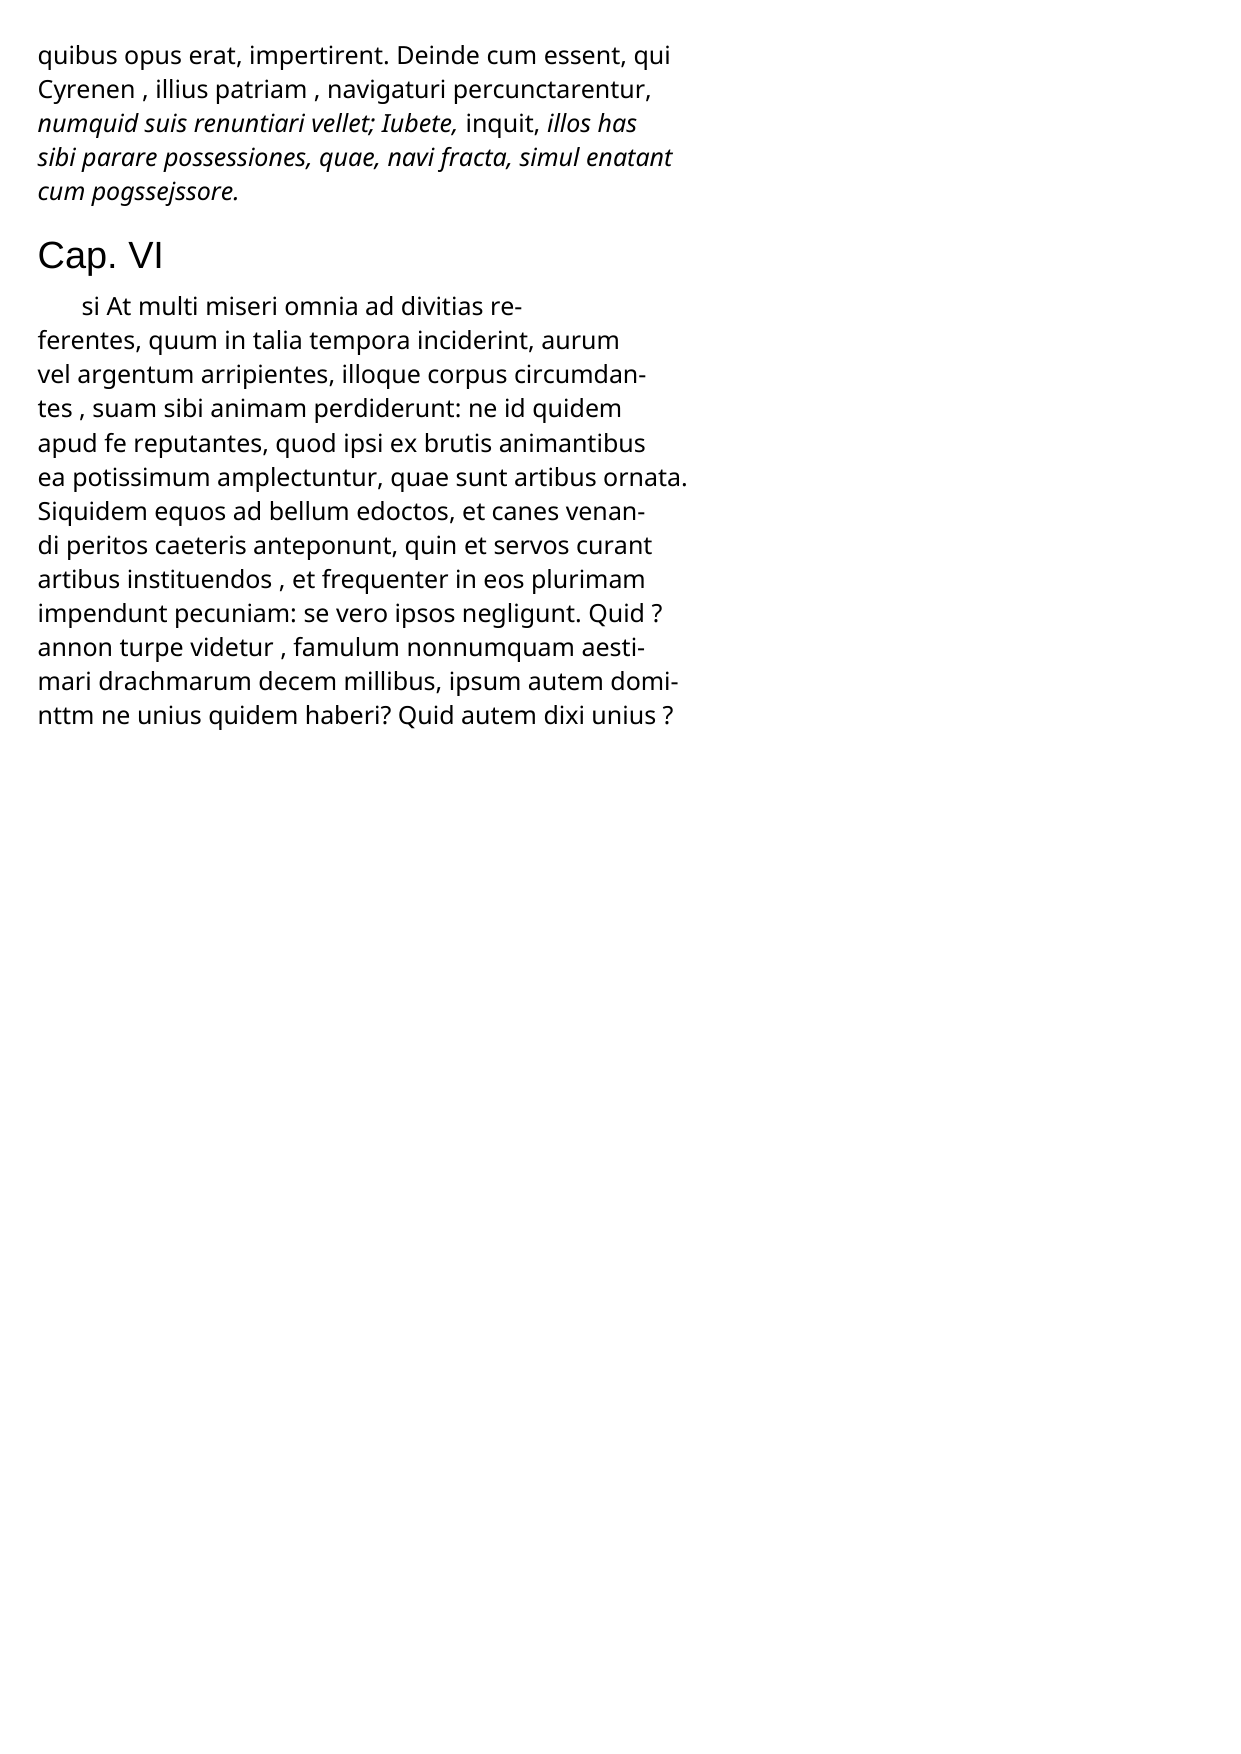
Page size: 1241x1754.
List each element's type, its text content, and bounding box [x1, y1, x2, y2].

subtitle Cap. VI [37, 233, 1203, 276]
text si At multi miseri omnia ad divitias re- ferentes, quum in talia tempora inciderint, aurum vel argentum arripientes, illoque corpus circumdan- tes , suam sibi animam perdiderunt: ne id quidem apud fe reputantes, quod ipsi ex brutis animantibus ea potissimum amplectuntur, quae sunt artibus ornata. Siquidem equos ad bellum edoctos, et canes venan- di peritos caeteris anteponunt, quin et servos curant artibus instituendos , et frequenter in eos plurimam impendunt pecuniam: se vero ipsos negligunt. Quid ? annon turpe videtur , famulum nonnumquam aesti- mari drachmarum decem millibus, ipsum autem domi- nttm ne unius quidem haberi? Quid autem dixi unius ? [37, 289, 1203, 732]
text quibus opus erat, impertirent. Deinde cum essent, qui Cyrenen , illius patriam , navigaturi percunctarentur, numquid suis renuntiari vellet; Iubete, inquit, illos has sibi parare possessiones, quae, navi fracta, simul enatant cum pogssejssore. [37, 37, 1203, 208]
